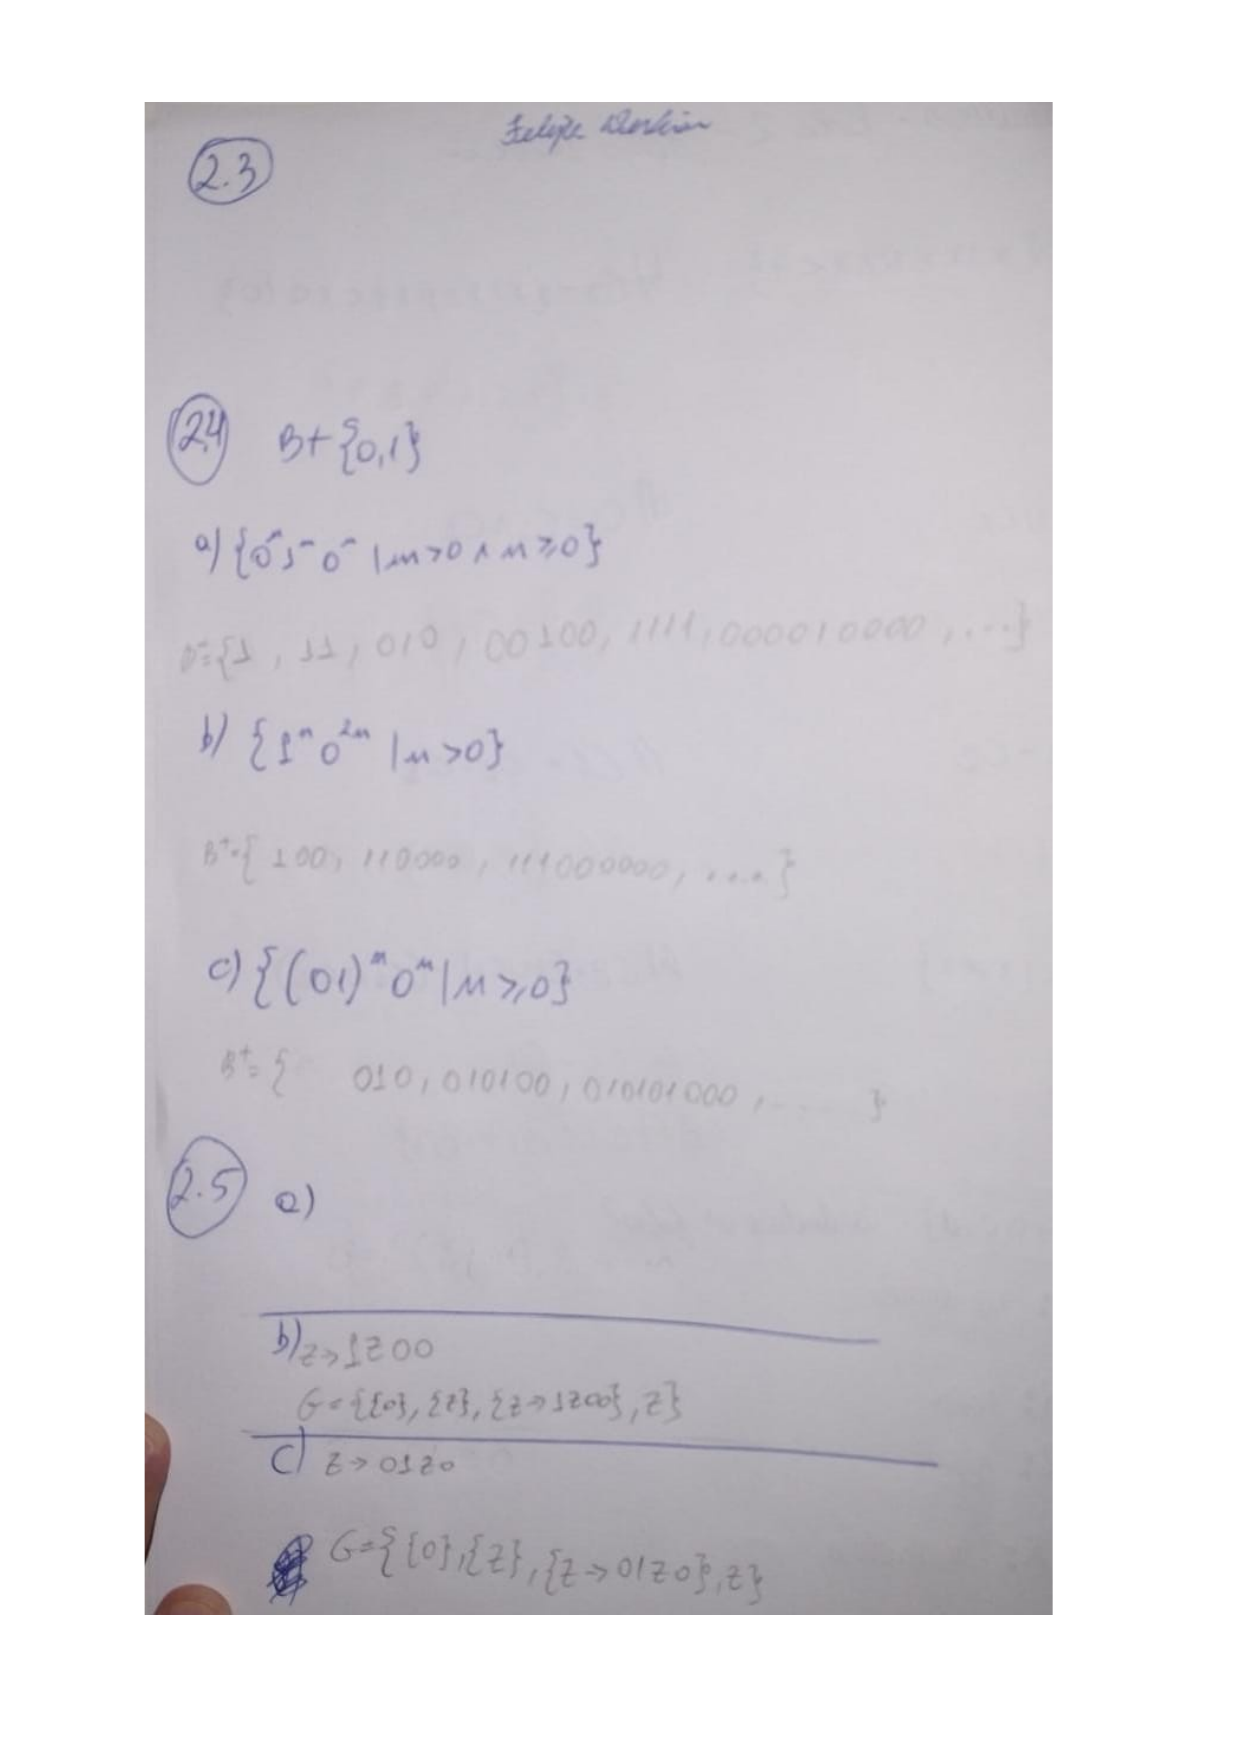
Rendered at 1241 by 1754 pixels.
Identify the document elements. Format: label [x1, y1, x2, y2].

picture [144, 102, 1053, 1615]
